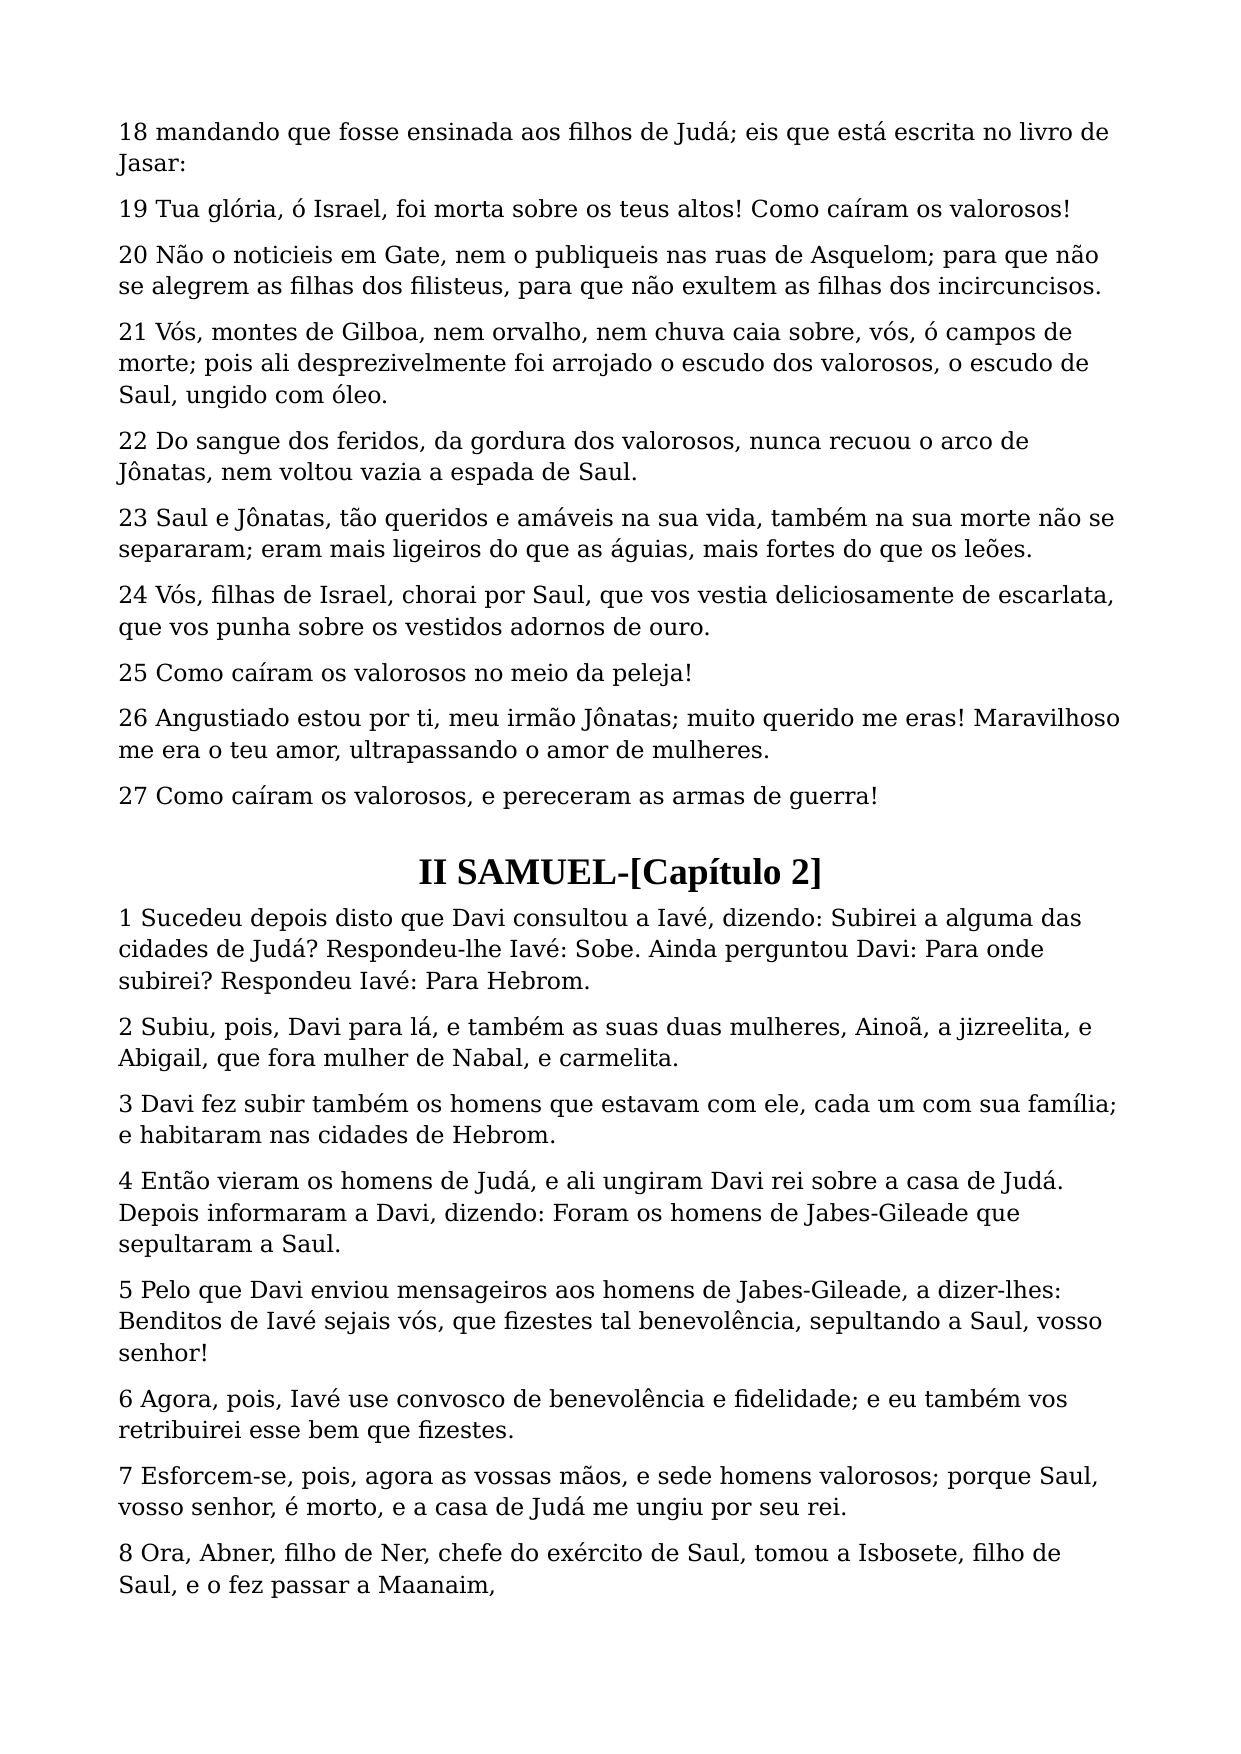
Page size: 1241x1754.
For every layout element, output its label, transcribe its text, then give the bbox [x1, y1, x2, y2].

text 20 Não o noticieis em Gate, nem o publiqueis nas ruas de Asquelom; para que não se alegrem as filhas dos filisteus, para que não exultem as filhas dos incircuncisos. [118, 241, 1122, 300]
text 22 Do sangue dos feridos, da gordura dos valorosos, nunca recuou o arco de Jônatas, nem voltou vazia a espada de Saul. [118, 427, 1122, 486]
subtitle II SAMUEL-[Capítulo 2] [118, 849, 1122, 892]
text 2 Subiu, pois, Davi para lá, e também as suas duas mulheres, Ainoã, a jizreelita, e Abigail, que fora mulher de Nabal, e carmelita. [118, 1013, 1122, 1072]
text 25 Como caíram os valorosos no meio da peleja! [118, 659, 1122, 686]
text 6 Agora, pois, Iavé use convosco de benevolência e fidelidade; e eu também vos retribuirei esse bem que fizestes. [118, 1385, 1122, 1444]
text 8 Ora, Abner, filho de Ner, chefe do exército de Saul, tomou a Isbosete, filho de Saul, e o fez passar a Maanaim, [118, 1540, 1122, 1598]
text 5 Pelo que Davi enviou mensageiros aos homens de Jabes-Gileade, a dizer-lhes: Benditos de Iavé sejais vós, que fizestes tal benevolência, sepultando a Saul, vosso senhor! [118, 1277, 1122, 1367]
text 24 Vós, filhas de Israel, chorai por Saul, que vos vestia deliciosamente de escarlata, que vos punha sobre os vestidos adornos de ouro. [118, 582, 1122, 641]
text 4 Então vieram os homens de Judá, e ali ungiram Davi rei sobre a casa de Judá. Depois informaram a Davi, dizendo: Foram os homens de Jabes-Gileade que sepultaram a Saul. [118, 1168, 1122, 1258]
text 27 Como caíram os valorosos, e pereceram as armas de guerra! [118, 782, 1122, 810]
text 18 mandando que fosse ensinada aos filhos de Judá; eis que está escrita no livro de Jasar: [118, 118, 1122, 177]
text 26 Angustiado estou por ti, meu irmão Jônatas; muito querido me eras! Maravilhoso me era o teu amor, ultrapassando o amor de mulheres. [118, 705, 1122, 764]
text 7 Esforcem-se, pois, agora as vossas mãos, e sede homens valorosos; porque Saul, vosso senhor, é morto, e a casa de Judá me ungiu por seu rei. [118, 1463, 1122, 1521]
text 23 Saul e Jônatas, tão queridos e amáveis na sua vida, também na sua morte não se separaram; eram mais ligeiros do que as águias, mais fortes do que os leões. [118, 504, 1122, 563]
text 21 Vós, montes de Gilboa, nem orvalho, nem chuva caia sobre, vós, ó campos de morte; pois ali desprezivelmente foi arrojado o escudo dos valorosos, o escudo de Saul, ungido com óleo. [118, 319, 1122, 409]
text 3 Davi fez subir também os homens que estavam com ele, cada um com sua família; e habitaram nas cidades de Hebrom. [118, 1091, 1122, 1149]
text 19 Tua glória, ó Israel, foi morta sobre os teus altos! Como caíram os valorosos! [118, 195, 1122, 223]
text 1 Sucedeu depois disto que Davi consultou a Iavé, dizendo: Subirei a alguma das cidades de Judá? Respondeu-lhe Iavé: Sobe. Ainda perguntou Davi: Para onde subirei? Respondeu Iavé: Para Hebrom. [118, 905, 1122, 995]
